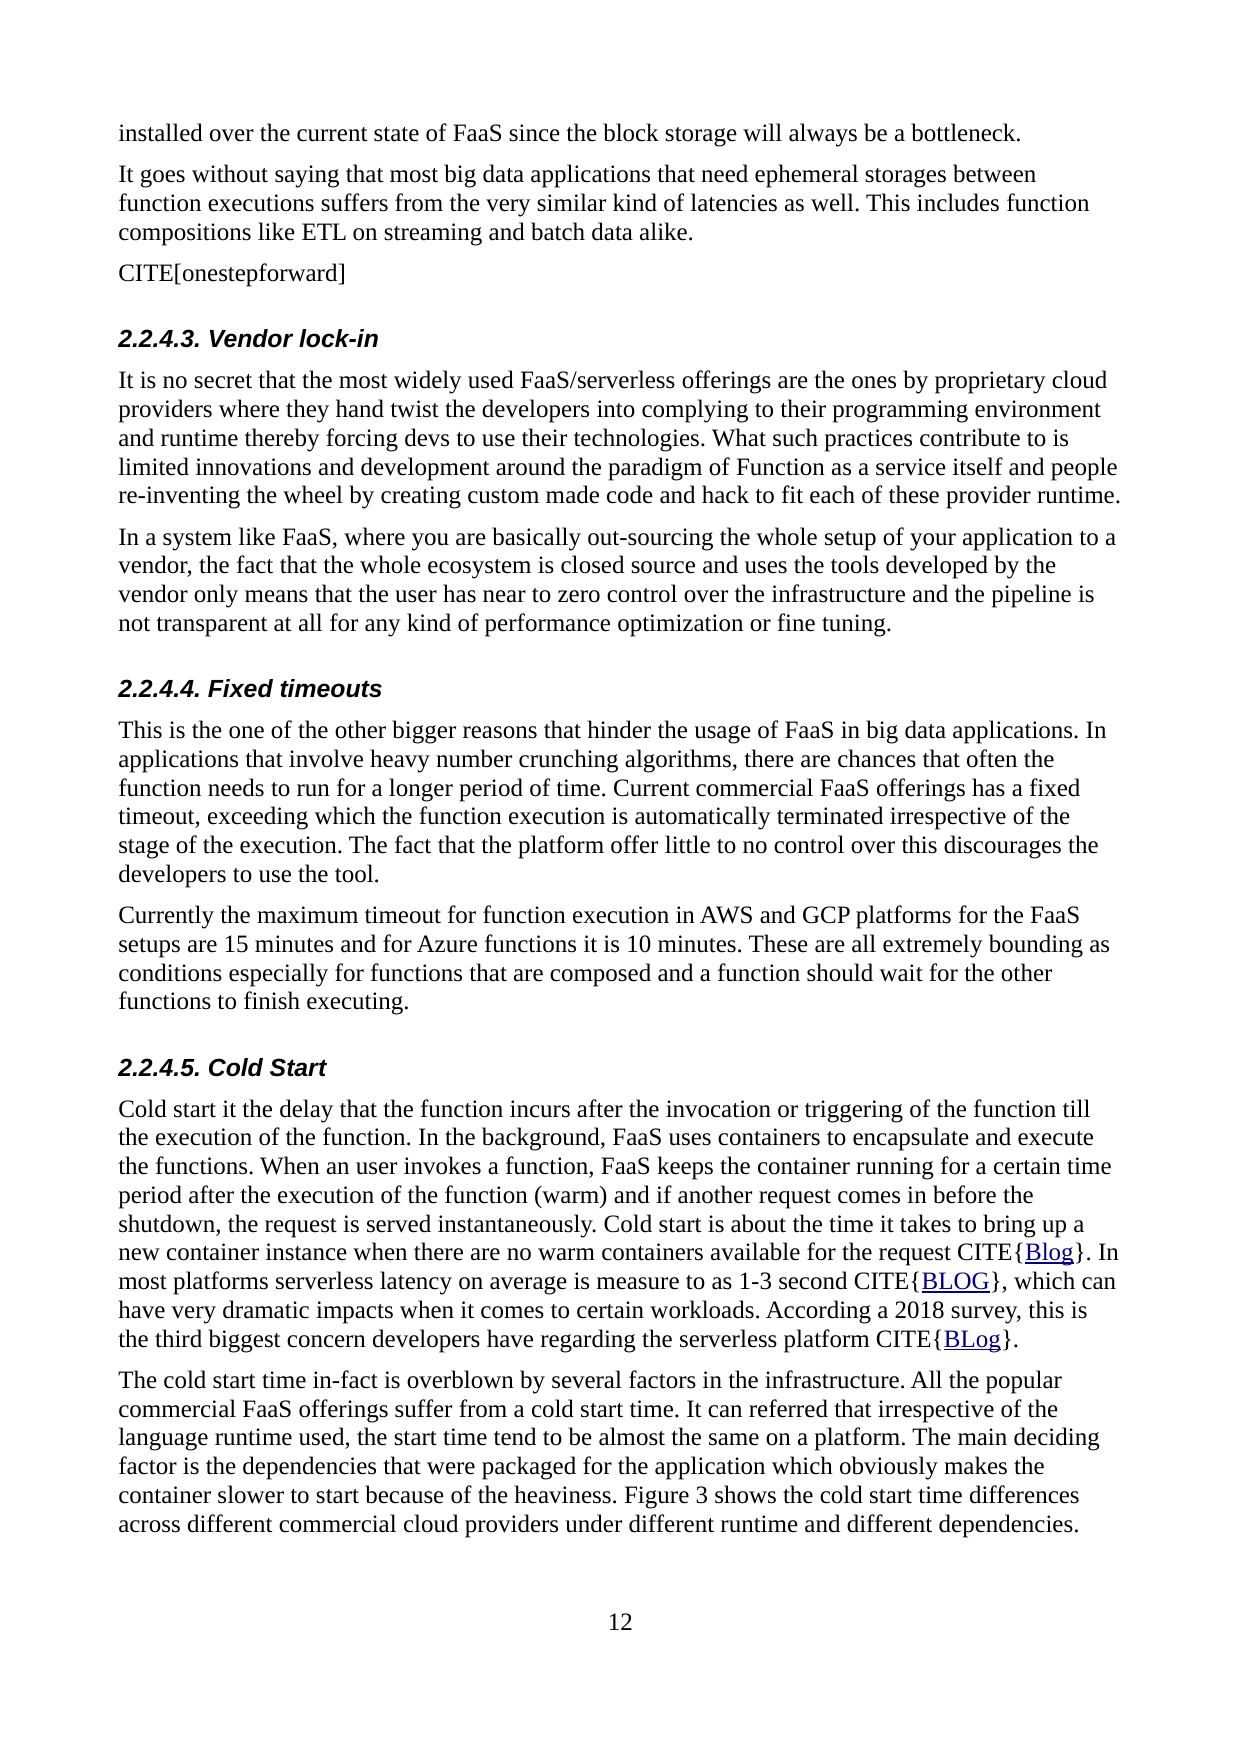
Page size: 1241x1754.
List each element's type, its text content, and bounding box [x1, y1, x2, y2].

text It is no secret that the most widely used FaaS/serverless offerings are the ones by proprietary cloud providers where they hand twist the developers into complying to their programming environment and runtime thereby forcing devs to use their technologies. What such practices contribute to is limited innovations and development around the paradigm of Function as a service itself and people re-inventing the wheel by creating custom made code and hack to fit each of these provider runtime. [118, 365, 1122, 509]
subtitle Cold Start [118, 1053, 1122, 1081]
text It goes without saying that most big data applications that need ephemeral storages between function executions suffers from the very similar kind of latencies as well. This includes function compositions like ETL on streaming and batch data alike. [118, 159, 1122, 246]
text In a system like FaaS, where you are basically out-sourcing the whole setup of your application to a vendor, the fact that the whole ecosystem is closed source and uses the tools developed by the vendor only means that the user has near to zero control over the infrastructure and the pipeline is not transparent at all for any kind of performance optimization or fine tuning. [118, 522, 1122, 637]
text Currently the maximum timeout for function execution in AWS and GCP platforms for the FaaS setups are 15 minutes and for Azure functions it is 10 minutes. These are all extremely bounding as conditions especially for functions that are composed and a function should wait for the other functions to finish executing. [118, 900, 1122, 1015]
subtitle Vendor lock-in [118, 324, 1122, 353]
subtitle Fixed timeouts [118, 674, 1122, 703]
text The cold start time in-fact is overblown by several factors in the infrastructure. All the popular commercial FaaS offerings suffer from a cold start time. It can referred that irrespective of the language runtime used, the start time tend to be almost the same on a platform. The main deciding factor is the dependencies that were packaged for the application which obviously makes the container slower to start because of the heaviness. Figure 3 shows the cold start time differences across different commercial cloud providers under different runtime and different dependencies. [118, 1365, 1122, 1537]
text installed over the current state of FaaS since the block storage will always be a bottleneck. [118, 118, 1122, 147]
text This is the one of the other bigger reasons that hinder the usage of FaaS in big data applications. In applications that involve heavy number crunching algorithms, there are chances that often the function needs to run for a longer period of time. Current commercial FaaS offerings has a fixed timeout, exceeding which the function execution is automatically terminated irrespective of the stage of the execution. The fact that the platform offer little to no control over this discourages the developers to use the tool. [118, 715, 1122, 888]
text CITE[onestepforward] [118, 258, 1122, 287]
text Cold start it the delay that the function incurs after the invocation or triggering of the function till the execution of the function. In the background, FaaS uses containers to encapsulate and execute the functions. When an user invokes a function, FaaS keeps the container running for a certain time period after the execution of the function (warm) and if another request comes in before the shutdown, the request is served instantaneously. Cold start is about the time it takes to bring up a new container instance when there are no warm containers available for the request CITE{Blog}. In most platforms serverless latency on average is measure to as 1-3 second CITE{BLOG}, which can have very dramatic impacts when it comes to certain workloads. According a 2018 survey, this is the third biggest concern developers have regarding the serverless platform CITE{BLog}. [118, 1094, 1122, 1352]
